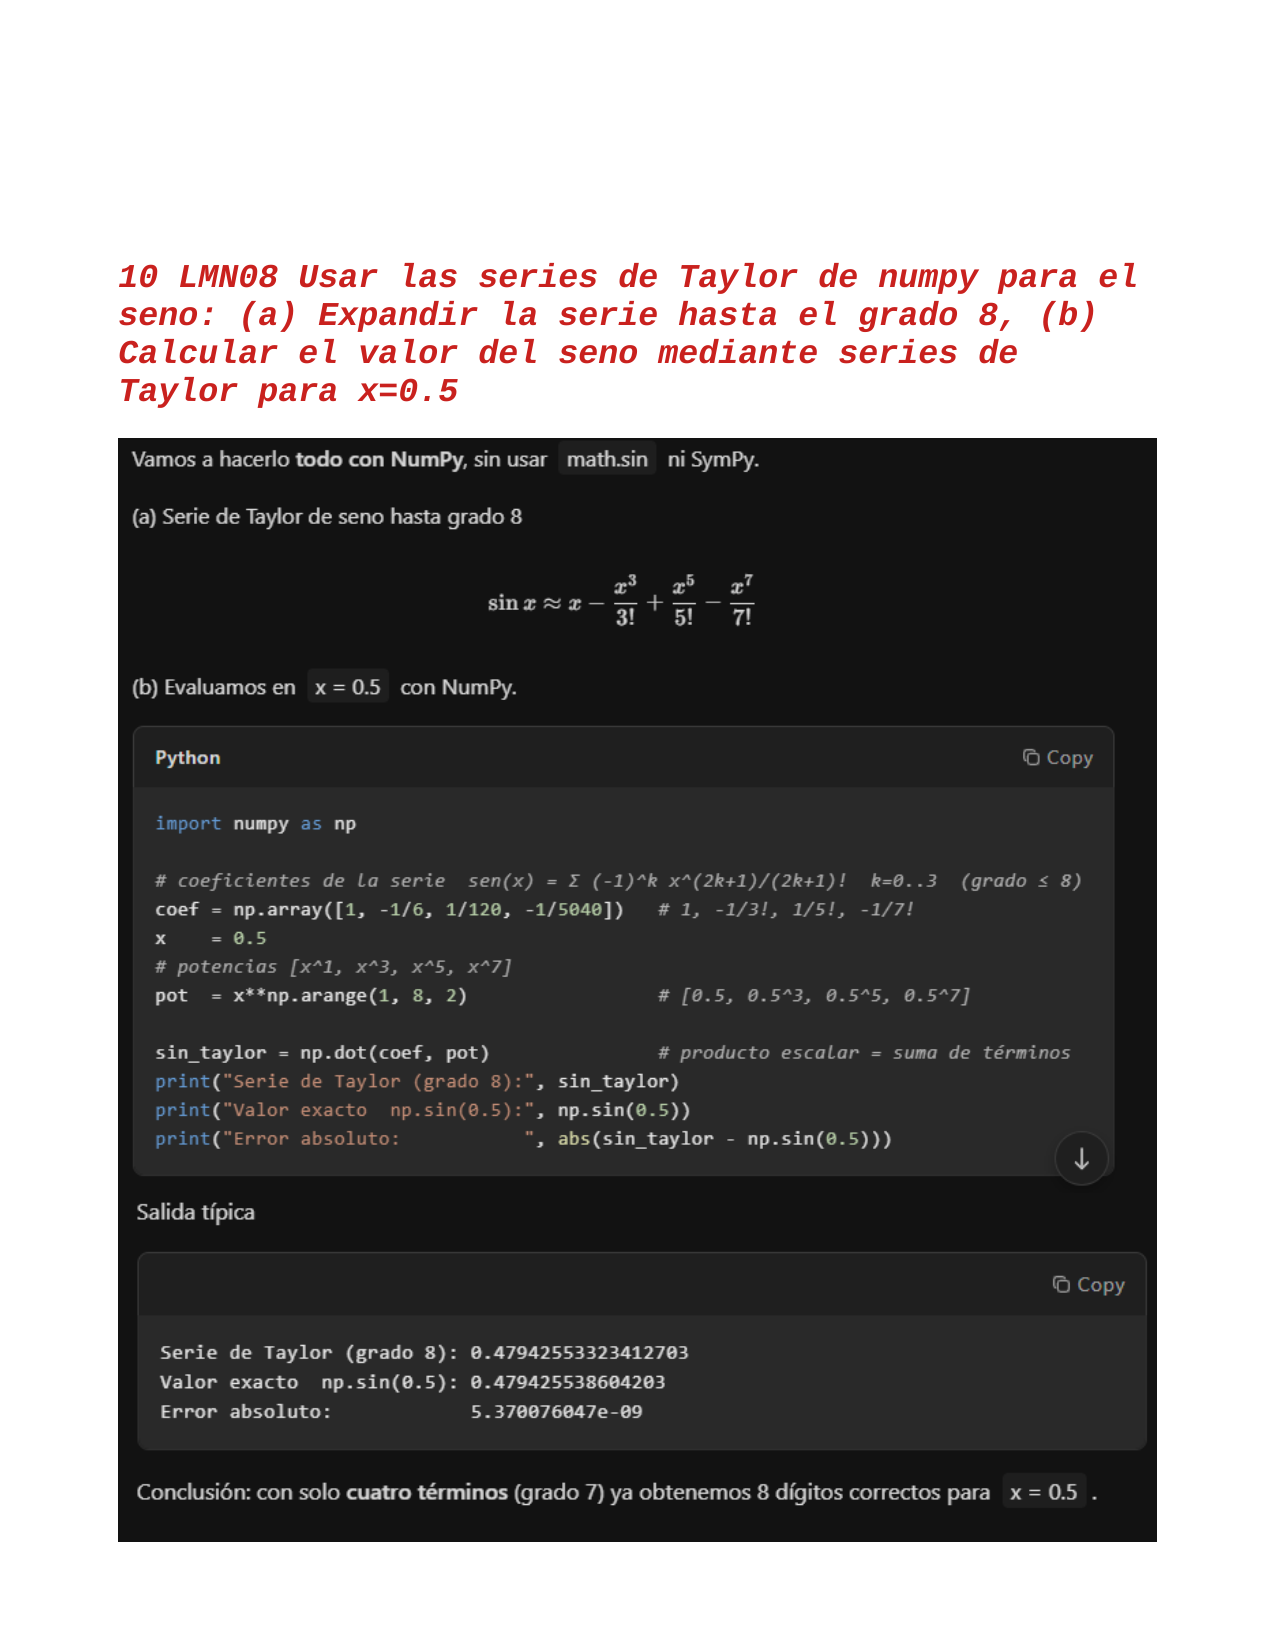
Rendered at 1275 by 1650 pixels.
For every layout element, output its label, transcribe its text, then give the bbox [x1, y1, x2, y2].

text 10 LMN08 Usar las series de Taylor de numpy para el seno: (a) Expandir la serie hasta el grado 8, (b) Calcular el valor del seno mediante series de Taylor para x=0.5 [118, 260, 1157, 411]
picture [118, 438, 1157, 1542]
